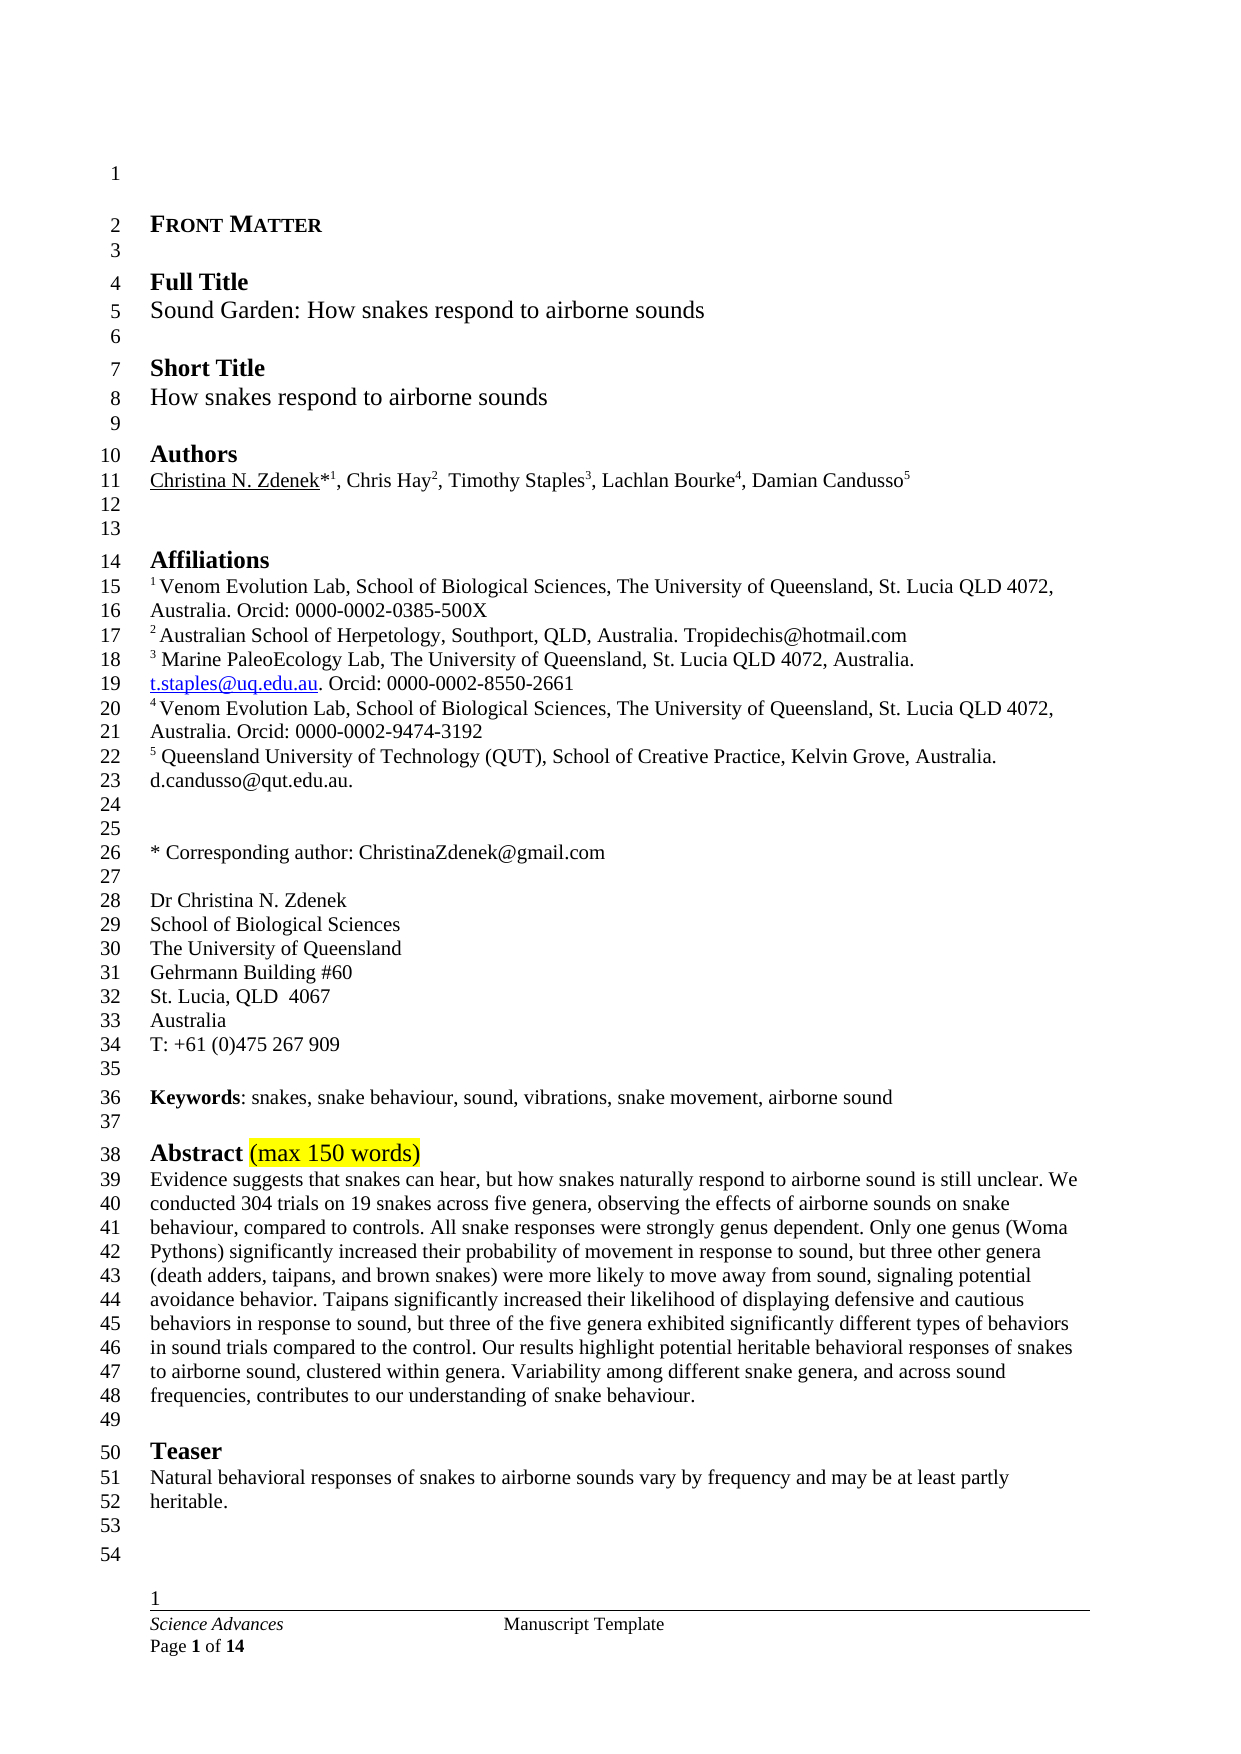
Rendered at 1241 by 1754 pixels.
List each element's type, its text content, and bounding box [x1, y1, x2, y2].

text St. Lucia, QLD 4067 [150, 984, 1090, 1008]
text Gehrmann Building #60 [150, 960, 1090, 984]
text Keywords: snakes, snake behaviour, sound, vibrations, snake movement, airborne sound [150, 1085, 1090, 1109]
text Teaser [150, 1436, 1090, 1465]
text Short Title [150, 353, 1090, 382]
text 4 Venom Evolution Lab, School of Biological Sciences, The University of Queensland, St. Lucia QLD 4072, Australia. Orcid: 0000-0002-9474-3192 [150, 695, 1090, 743]
text T: +61 (0)475 267 909 [150, 1032, 1090, 1056]
text 2 ﻿Australian School of Herpetology, Southport, QLD, Australia. Tropidechis@hotmail.com [150, 622, 1090, 647]
text Christina N. Zdenek*1, Chris Hay2, Timothy Staples3, Lachlan Bourke4, Damian Candusso5 [150, 468, 1090, 492]
text Natural behavioral responses of snakes to airborne sounds vary by frequency and may be at least partly heritable. [150, 1465, 1090, 1513]
text 1 Venom Evolution Lab, School of Biological Sciences, The University of Queensland, St. Lucia QLD 4072, Australia. Orcid: 0000-0002-0385-500X [150, 574, 1090, 622]
text Evidence suggests that snakes can hear, but how snakes naturally respond to airborne sound is still unclear. We conducted 304 trials on 19 snakes across five genera, observing the effects of airborne sounds on snake behaviour, compared to controls. All snake responses were strongly genus dependent. Only one genus (Woma Pythons) significantly increased their probability of movement in response to sound, but three other genera (death adders, taipans, and brown snakes) were more likely to move away from sound, signaling potential avoidance behavior. Taipans significantly increased their likelihood of displaying defensive and cautious behaviors in response to sound, but three of the five genera exhibited significantly different types of behaviors in sound trials compared to the control. Our results highlight potential heritable behavioral responses of snakes to airborne sound, clustered within genera. Variability among different snake genera, and across sound frequencies, contributes to our understanding of snake behaviour. [150, 1167, 1090, 1407]
text School of Biological Sciences [150, 912, 1090, 936]
text Dr Christina N. Zdenek [150, 888, 1090, 912]
text Authors [150, 439, 1090, 468]
text The University of Queensland [150, 936, 1090, 960]
text Sound Garden: How snakes respond to airborne sounds [150, 296, 1090, 324]
text 5 Queensland University of Technology (QUT), School of Creative Practice, Kelvin Grove, Australia. d.candusso@qut.edu.au. [150, 743, 1090, 792]
text Full Title [150, 267, 1090, 296]
text Abstract (max 150 words) [150, 1138, 1090, 1167]
text Affiliations [150, 545, 1090, 574]
text Front Matter [150, 209, 1090, 238]
text * Corresponding author: ChristinaZdenek@gmail.com [150, 840, 1090, 864]
text How snakes respond to airborne sounds [150, 382, 1090, 411]
text Australia [150, 1008, 1090, 1032]
text 3 Marine PaleoEcology Lab, The University of Queensland, St. Lucia QLD 4072, Australia. t.staples@uq.edu.au. Orcid: 0000-0002-8550-2661 [150, 647, 1090, 695]
